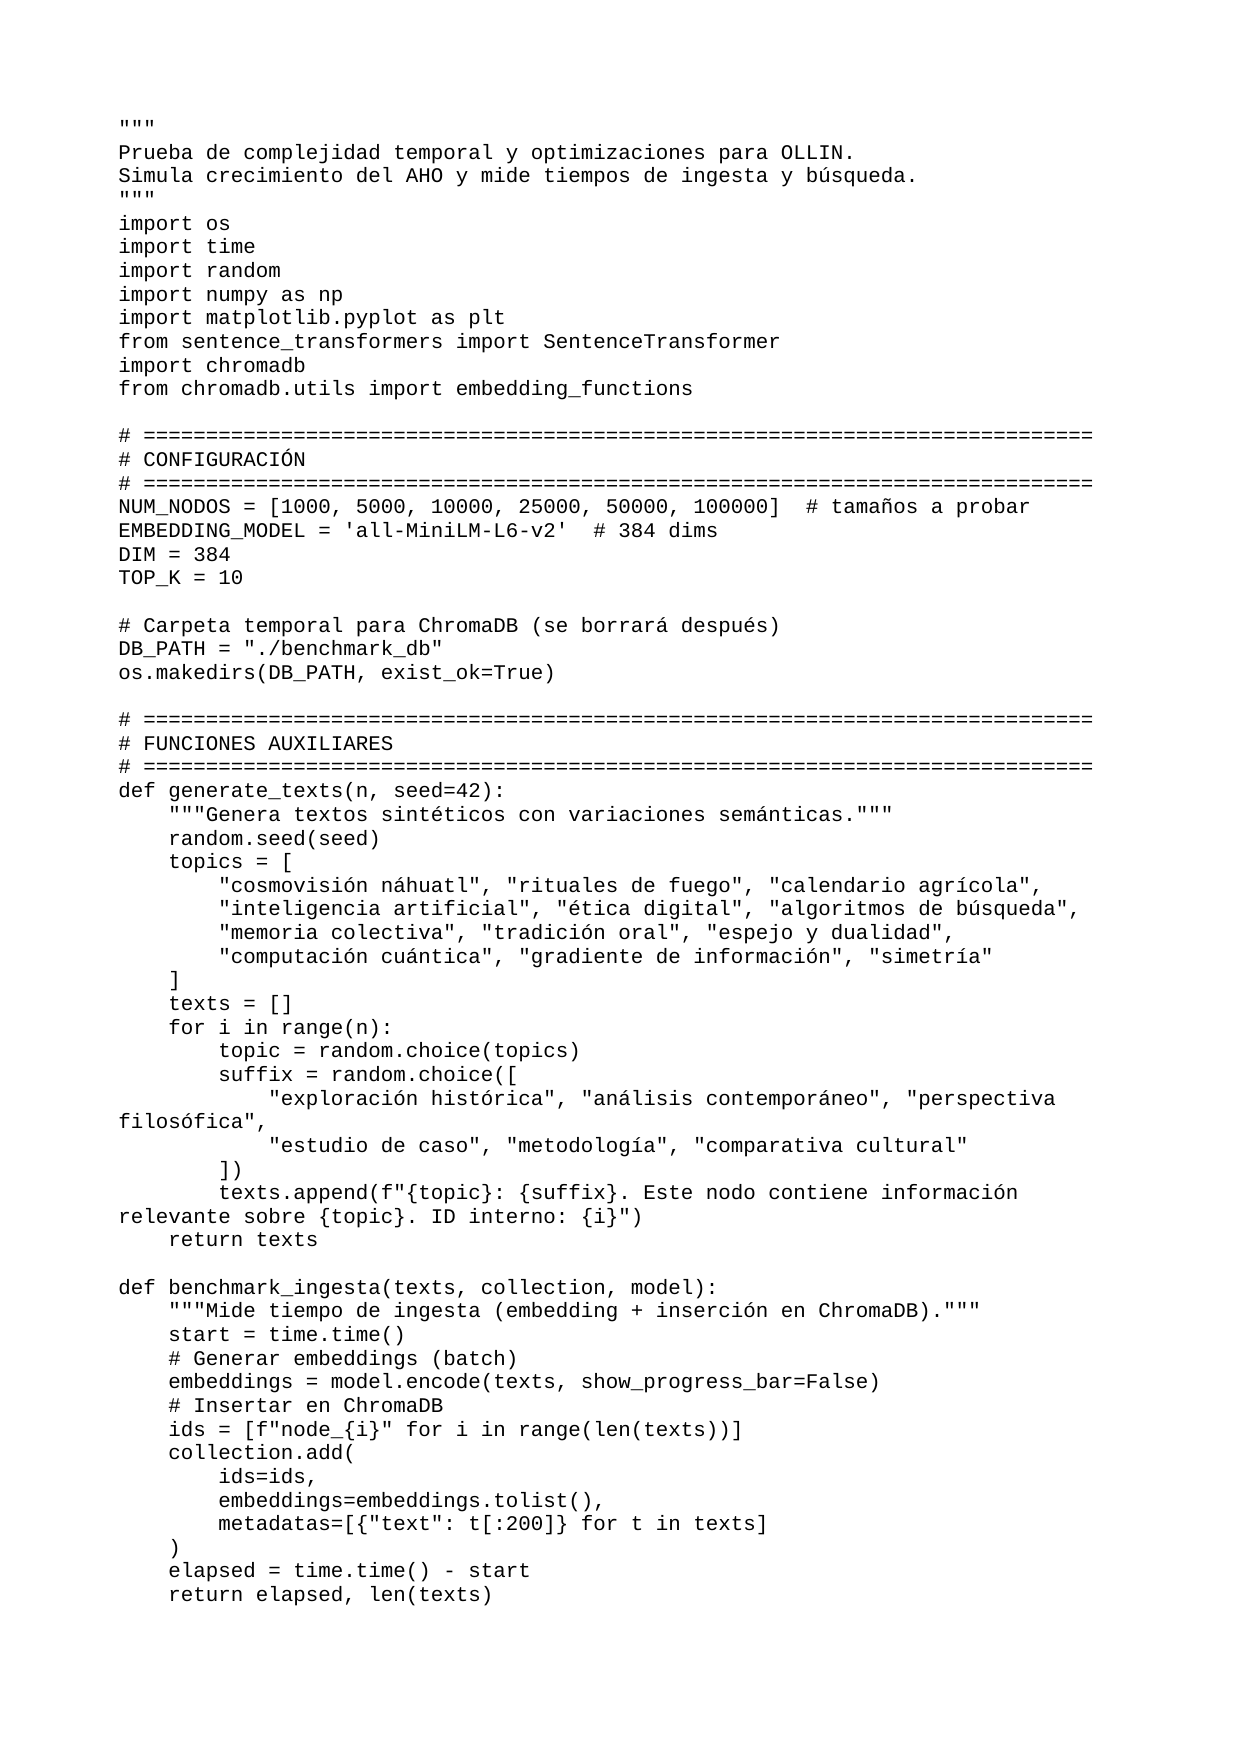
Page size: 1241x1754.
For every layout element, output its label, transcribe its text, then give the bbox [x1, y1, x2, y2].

text "computación cuántica", "gradiente de información", "simetría" [118, 946, 1122, 969]
text # CONFIGURACIÓN [118, 449, 1122, 473]
text """Mide tiempo de ingesta (embedding + inserción en ChromaDB).""" [118, 1300, 1122, 1324]
text # ============================================================================ [118, 709, 1122, 733]
text import matplotlib.pyplot as plt [118, 307, 1122, 331]
text EMBEDDING_MODEL = 'all-MiniLM-L6-v2' # 384 dims [118, 520, 1122, 544]
text import numpy as np [118, 284, 1122, 307]
text """ [118, 118, 1122, 142]
text os.makedirs(DB_PATH, exist_ok=True) [118, 662, 1122, 686]
text ids = [f"node_{i}" for i in range(len(texts))] [118, 1419, 1122, 1442]
text topics = [ [118, 851, 1122, 875]
text topic = random.choice(topics) [118, 1040, 1122, 1064]
text from chromadb.utils import embedding_functions [118, 378, 1122, 402]
text # ============================================================================ [118, 473, 1122, 496]
text from sentence_transformers import SentenceTransformer [118, 331, 1122, 354]
text Simula crecimiento del AHO y mide tiempos de ingesta y búsqueda. [118, 165, 1122, 189]
text # Carpeta temporal para ChromaDB (se borrará después) [118, 615, 1122, 638]
text DIM = 384 [118, 544, 1122, 567]
text ids=ids, [118, 1466, 1122, 1489]
text start = time.time() [118, 1324, 1122, 1348]
text return elapsed, len(texts) [118, 1584, 1122, 1608]
text ) [118, 1537, 1122, 1561]
text collection.add( [118, 1442, 1122, 1466]
text import time [118, 236, 1122, 260]
text # ============================================================================ [118, 426, 1122, 449]
text # Generar embeddings (batch) [118, 1348, 1122, 1371]
text # Insertar en ChromaDB [118, 1395, 1122, 1419]
text import random [118, 260, 1122, 284]
text # FUNCIONES AUXILIARES [118, 733, 1122, 757]
text """ [118, 189, 1122, 213]
text # ============================================================================ [118, 757, 1122, 780]
text DB_PATH = "./benchmark_db" [118, 638, 1122, 662]
text "estudio de caso", "metodología", "comparativa cultural" [118, 1135, 1122, 1158]
text import chromadb [118, 354, 1122, 378]
text """Genera textos sintéticos con variaciones semánticas.""" [118, 804, 1122, 827]
text embeddings = model.encode(texts, show_progress_bar=False) [118, 1371, 1122, 1395]
text NUM_NODOS = [1000, 5000, 10000, 25000, 50000, 100000] # tamaños a probar [118, 496, 1122, 520]
text ]) [118, 1158, 1122, 1182]
text def benchmark_ingesta(texts, collection, model): [118, 1277, 1122, 1300]
text elapsed = time.time() - start [118, 1561, 1122, 1584]
text return texts [118, 1229, 1122, 1253]
text suffix = random.choice([ [118, 1064, 1122, 1088]
text TOP_K = 10 [118, 567, 1122, 591]
text import os [118, 213, 1122, 236]
text def generate_texts(n, seed=42): [118, 780, 1122, 804]
text embeddings=embeddings.tolist(), [118, 1489, 1122, 1513]
text "memoria colectiva", "tradición oral", "espejo y dualidad", [118, 922, 1122, 946]
text "exploración histórica", "análisis contemporáneo", "perspectiva filosófica", [118, 1088, 1122, 1135]
text ] [118, 969, 1122, 993]
text "inteligencia artificial", "ética digital", "algoritmos de búsqueda", [118, 898, 1122, 922]
text for i in range(n): [118, 1017, 1122, 1040]
text metadatas=[{"text": t[:200]} for t in texts] [118, 1513, 1122, 1537]
text texts.append(f"{topic}: {suffix}. Este nodo contiene información relevante sobre {topic}. ID interno: {i}") [118, 1182, 1122, 1229]
text Prueba de complejidad temporal y optimizaciones para OLLIN. [118, 142, 1122, 165]
text texts = [] [118, 993, 1122, 1017]
text "cosmovisión náhuatl", "rituales de fuego", "calendario agrícola", [118, 875, 1122, 898]
text random.seed(seed) [118, 827, 1122, 851]
